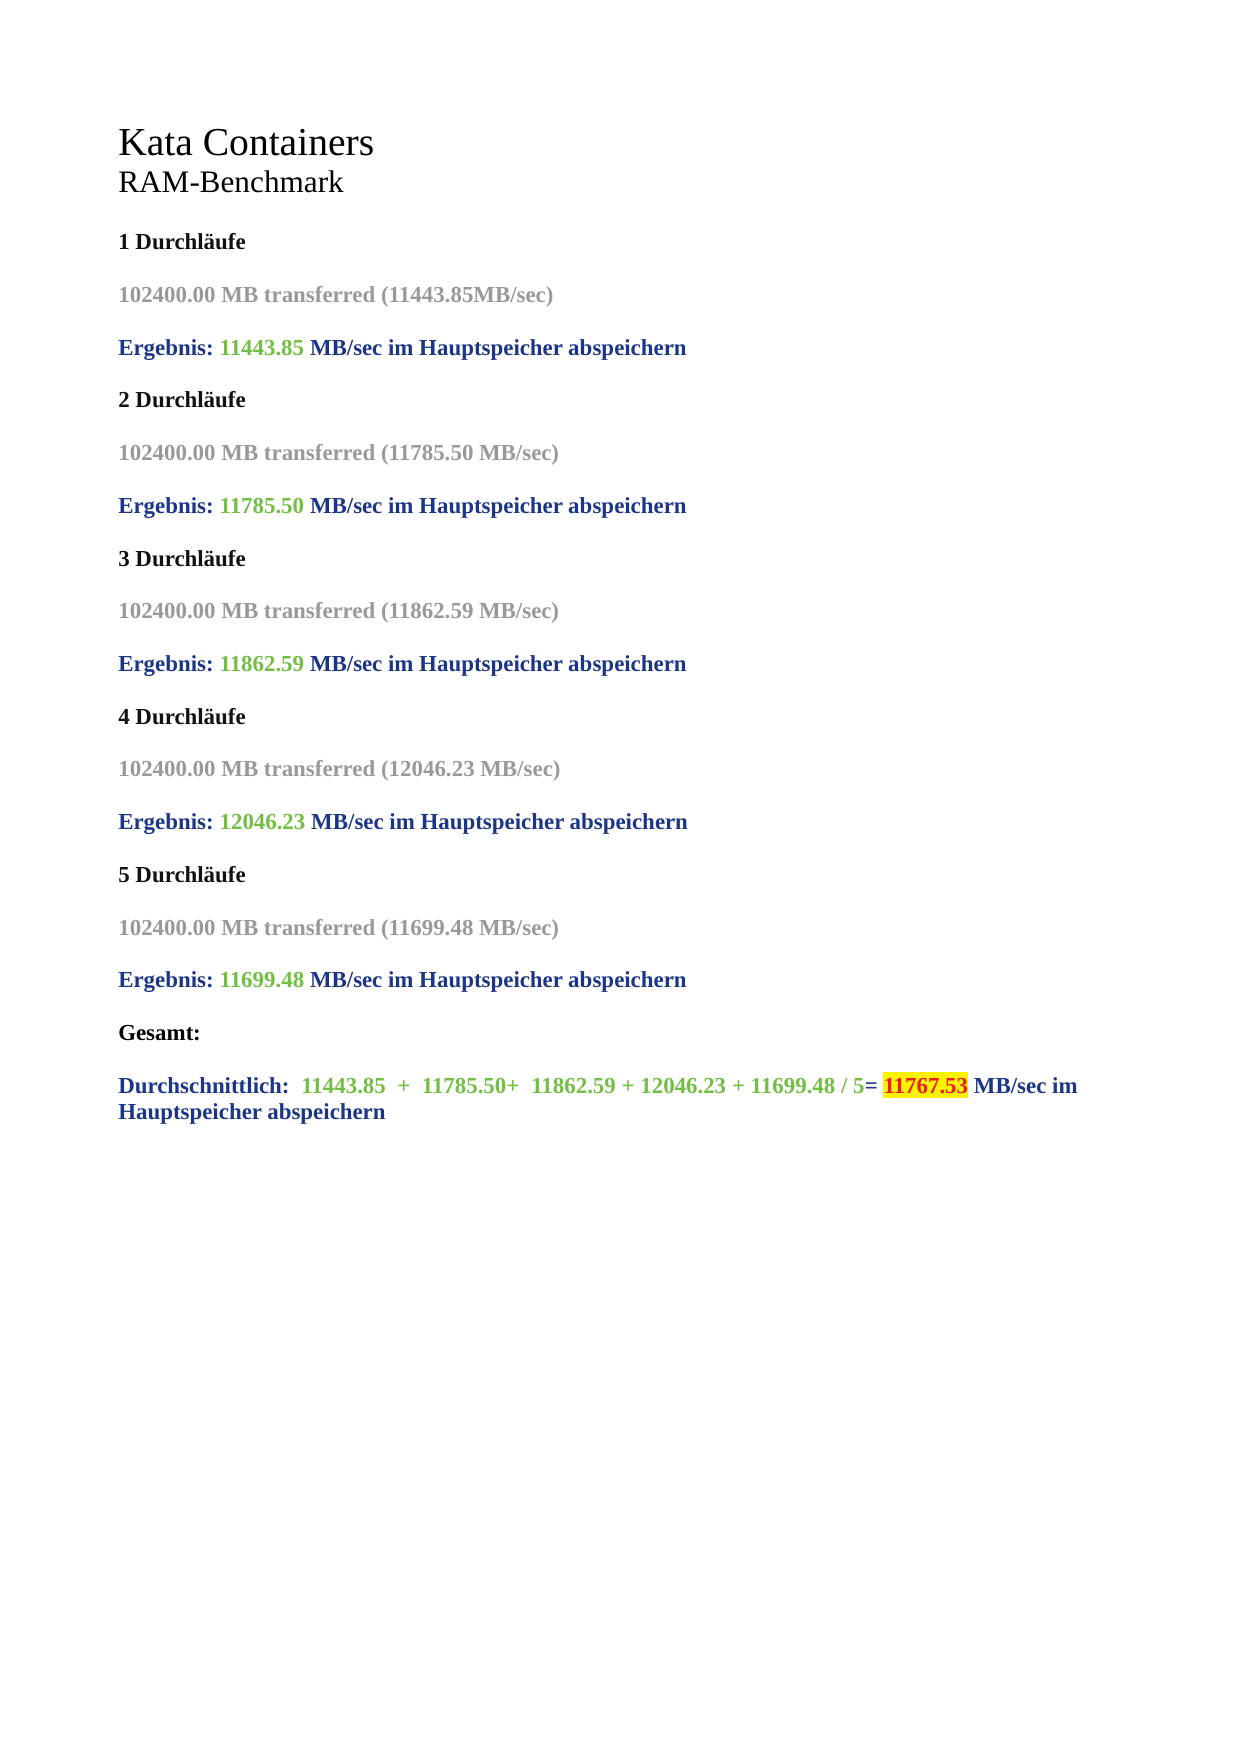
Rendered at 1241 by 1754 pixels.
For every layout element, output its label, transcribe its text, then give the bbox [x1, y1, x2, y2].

text Ergebnis: 11785.50 MB/sec im Hauptspeicher abspeichern [118, 492, 1122, 518]
text 2 Durchläufe [118, 386, 1122, 413]
text Kata Containers [118, 118, 1122, 164]
text 1 Durchläufe [118, 228, 1122, 255]
text Ergebnis: 11443.85 MB/sec im Hauptspeicher abspeichern [118, 334, 1122, 360]
text Gesamt: [118, 1019, 1122, 1045]
text Ergebnis: 11699.48 MB/sec im Hauptspeicher abspeichern [118, 966, 1122, 993]
text 102400.00 MB transferred (12046.23 MB/sec) [118, 755, 1122, 782]
text 5 Durchläufe [118, 861, 1122, 887]
text 102400.00 MB transferred (11785.50 MB/sec) [118, 439, 1122, 466]
text 102400.00 MB transferred (11443.85MB/sec) [118, 281, 1122, 307]
text 102400.00 MB transferred (11699.48 MB/sec) [118, 913, 1122, 940]
text Durchschnittlich: 11443.85 + 11785.50+ 11862.59 + 12046.23 + 11699.48 / 5= 11767.53 MB/sec im Hauptspeicher abspeichern [118, 1072, 1122, 1124]
text Ergebnis: 11862.59 MB/sec im Hauptspeicher abspeichern [118, 650, 1122, 676]
text 4 Durchläufe [118, 703, 1122, 729]
text 102400.00 MB transferred (11862.59 MB/sec) [118, 597, 1122, 624]
text RAM-Benchmark [118, 164, 1122, 199]
text Ergebnis: 12046.23 MB/sec im Hauptspeicher abspeichern [118, 808, 1122, 834]
text 3 Durchläufe [118, 544, 1122, 571]
